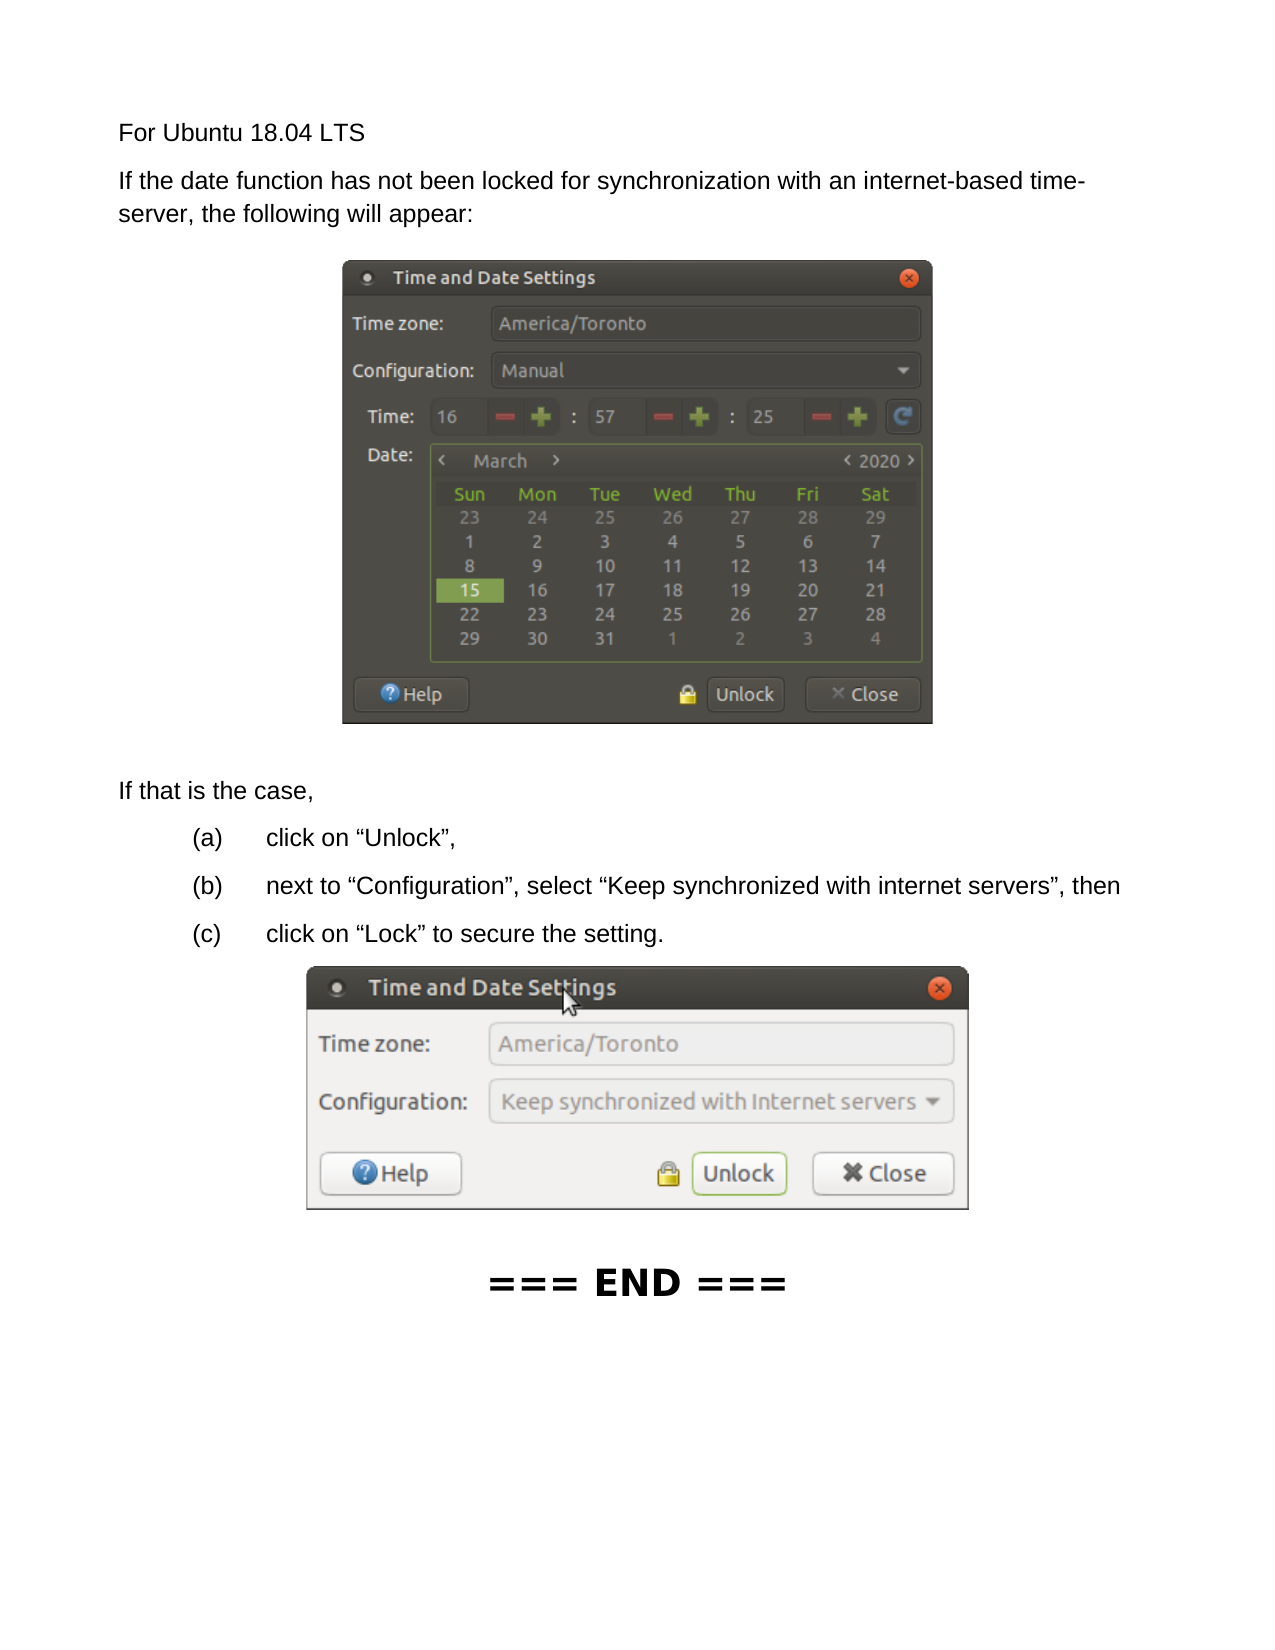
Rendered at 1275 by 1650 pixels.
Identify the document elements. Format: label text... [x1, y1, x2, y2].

picture [342, 260, 933, 724]
text If the date function has not been locked for synchronization with an internet-based time-server, the following will appear: [118, 166, 1157, 227]
picture [306, 966, 969, 1210]
text For Ubuntu 18.04 LTS [118, 118, 1157, 147]
list click on “Lock” to secure the setting. [192, 919, 1157, 947]
text If that is the case, [118, 776, 1157, 804]
list click on “Unlock”, [192, 823, 1157, 852]
list next to “Configuration”, select “Keep synchronized with internet servers”, then [192, 871, 1157, 900]
text === END === [118, 1262, 1157, 1306]
